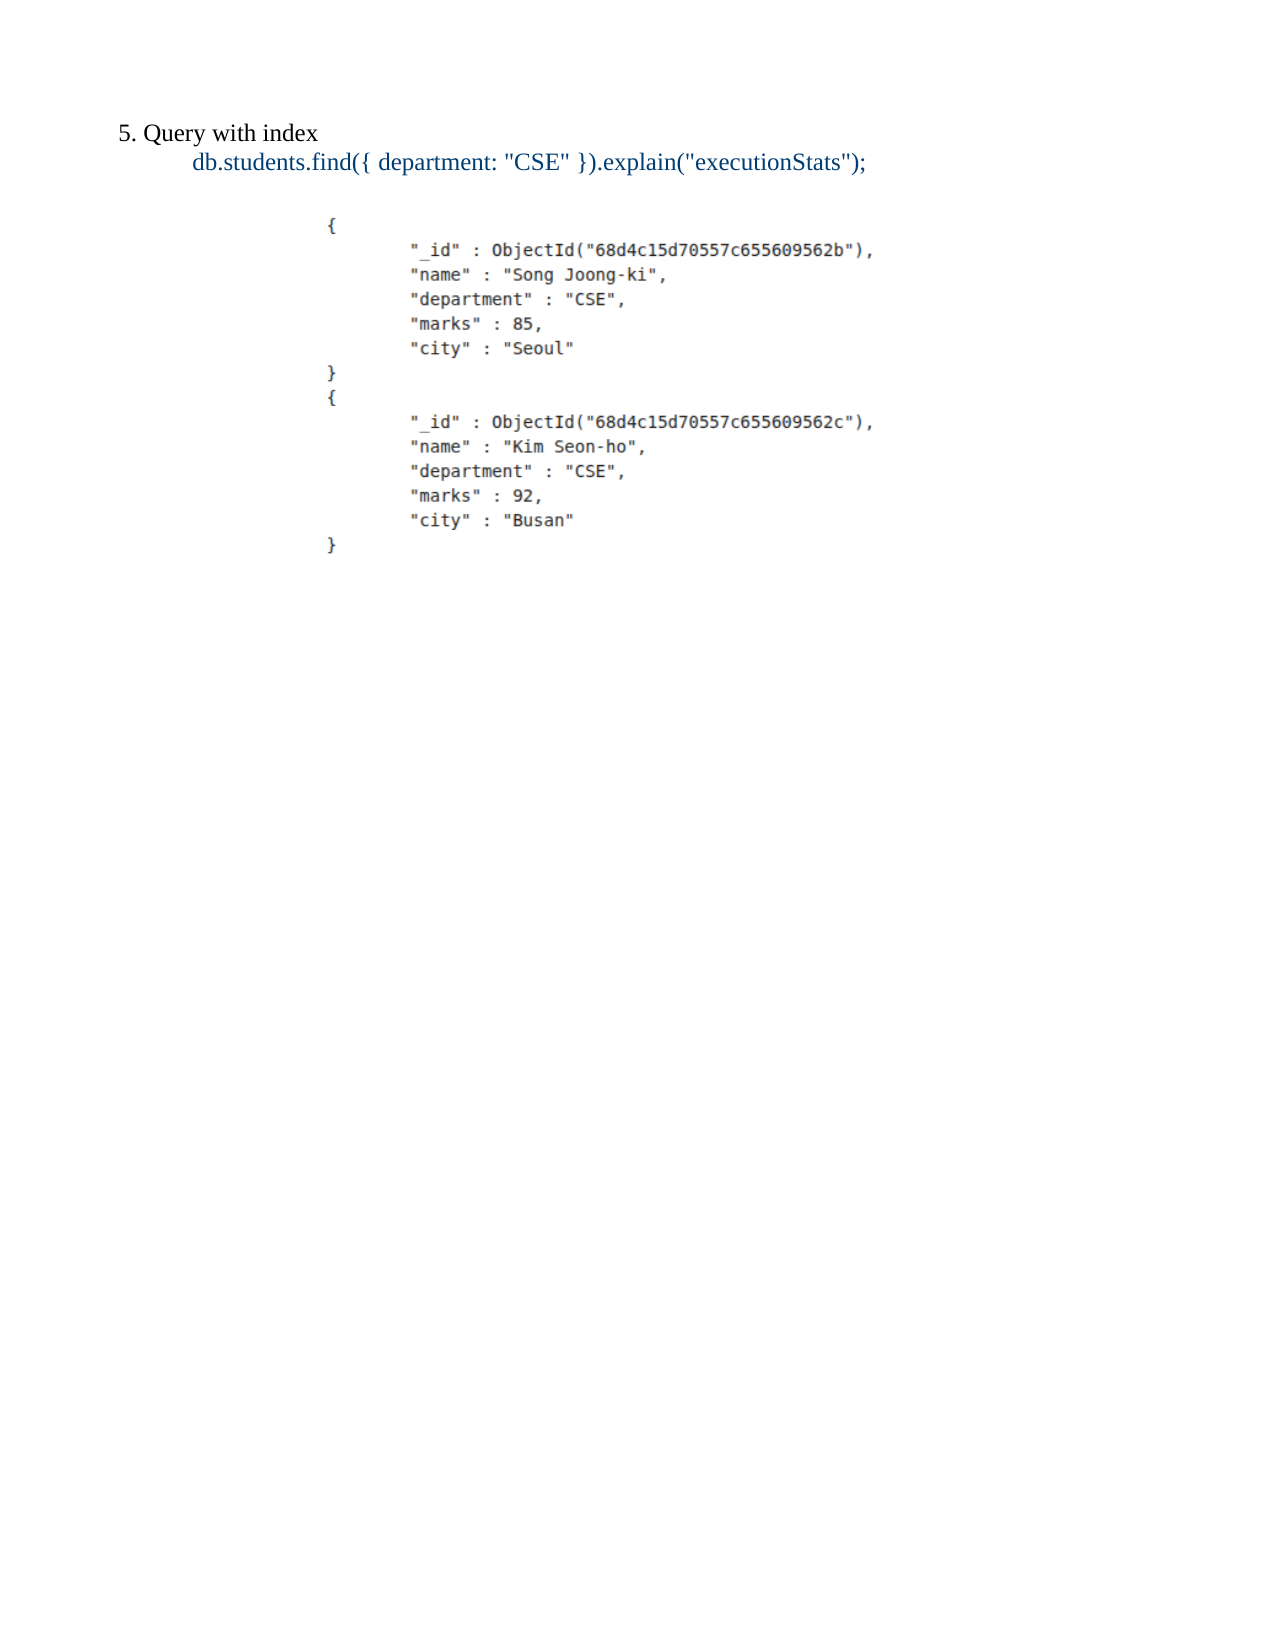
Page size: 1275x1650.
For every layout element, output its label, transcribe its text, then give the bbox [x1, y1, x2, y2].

text 5. Query with index [118, 118, 1157, 147]
picture [321, 212, 887, 562]
text db.students.find({ department: "CSE" }).explain("executionStats"); [118, 147, 1157, 176]
